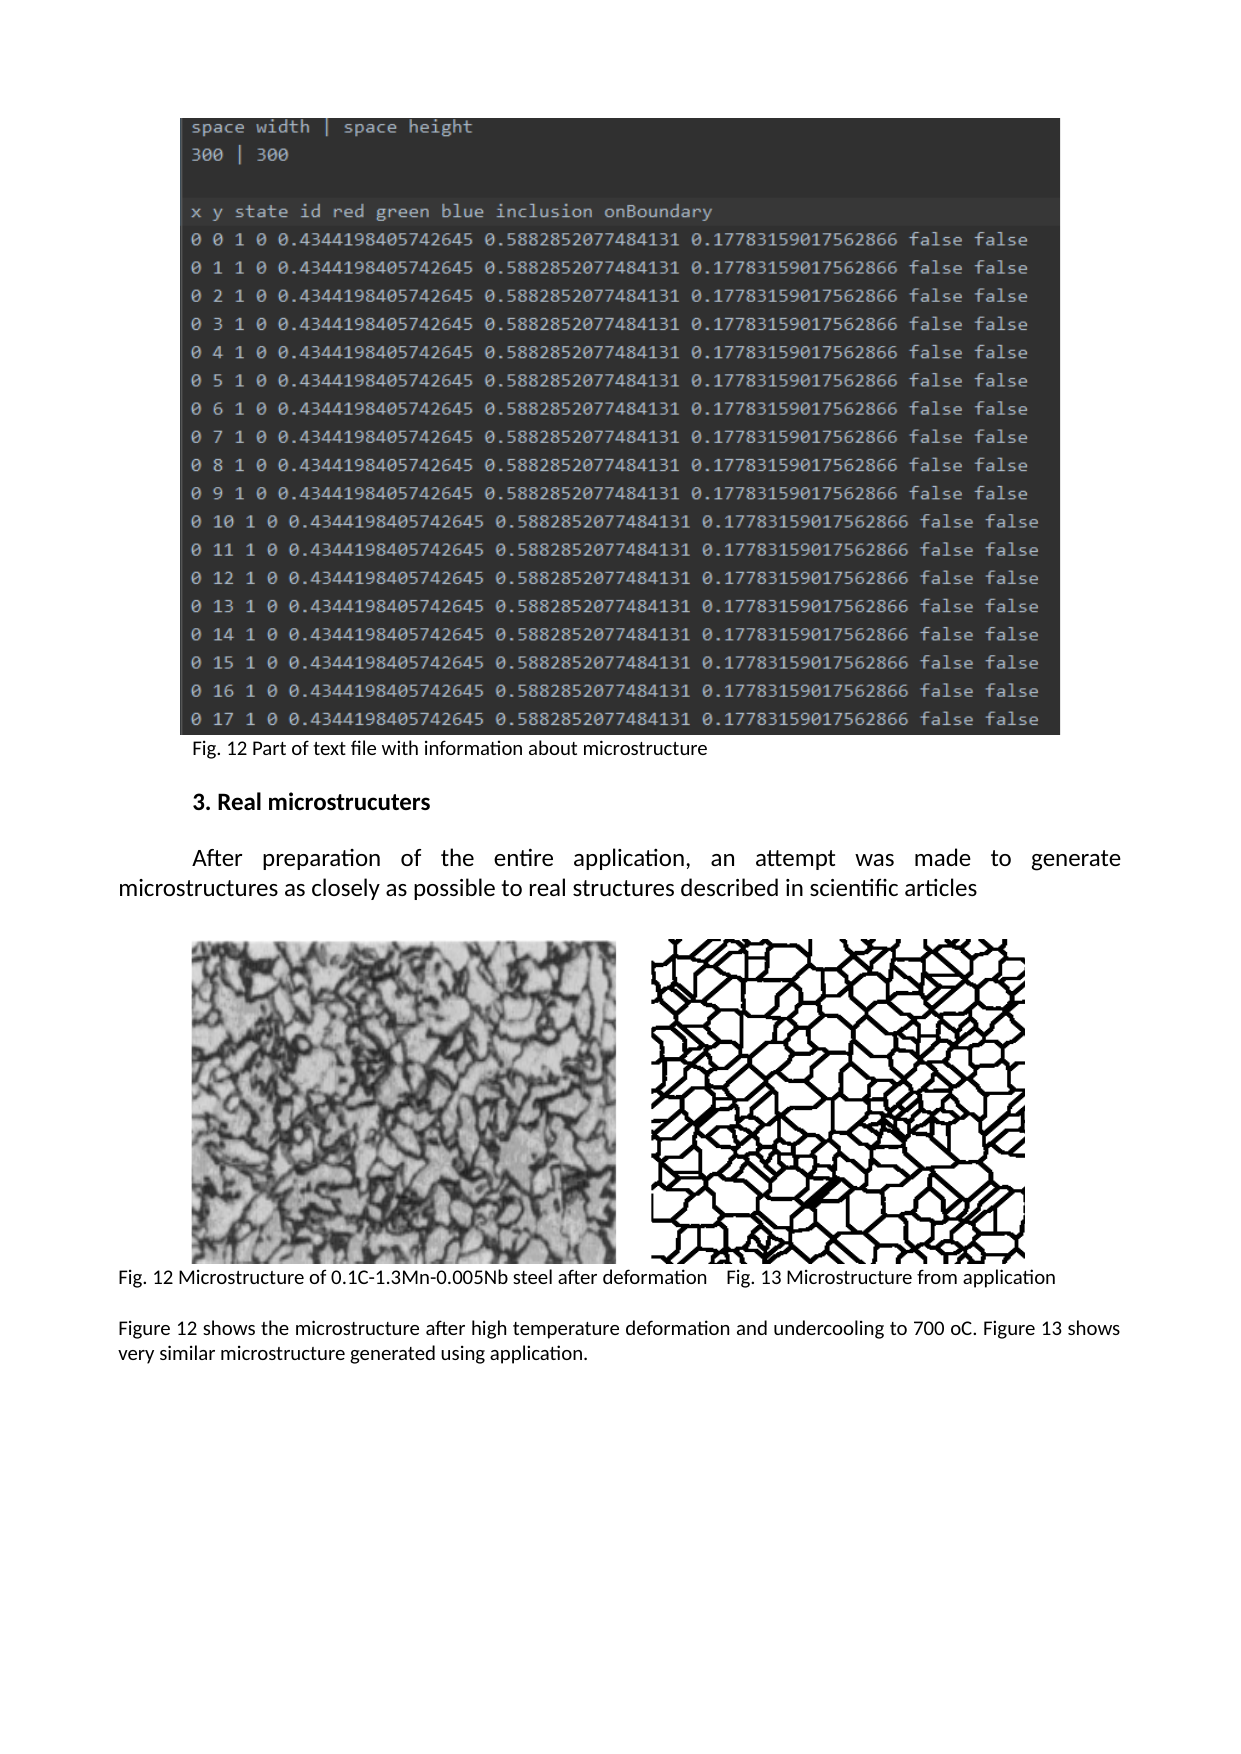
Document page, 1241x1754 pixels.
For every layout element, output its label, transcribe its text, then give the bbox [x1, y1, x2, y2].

text 3. Real microstrucuters [118, 786, 1122, 816]
text After preparation of the entire application, an attempt was made to generate microstructures as closely as possible to real structures described in scientific articles [118, 842, 1122, 903]
picture [191, 940, 617, 1264]
text Fig. 12 Microstructure of 0.1C-1.3Mn-0.005Nb steel after deformation Fig. 13 Microstructure from application [118, 928, 1122, 1289]
text Fig. 12 Part of text file with information about microstructure [118, 118, 1122, 760]
text Figure 12 shows the microstructure after high temperature deformation and undercooling to 700 oC. Figure 13 shows very similar microstructure generated using application. [118, 1315, 1122, 1366]
picture [180, 118, 1060, 735]
